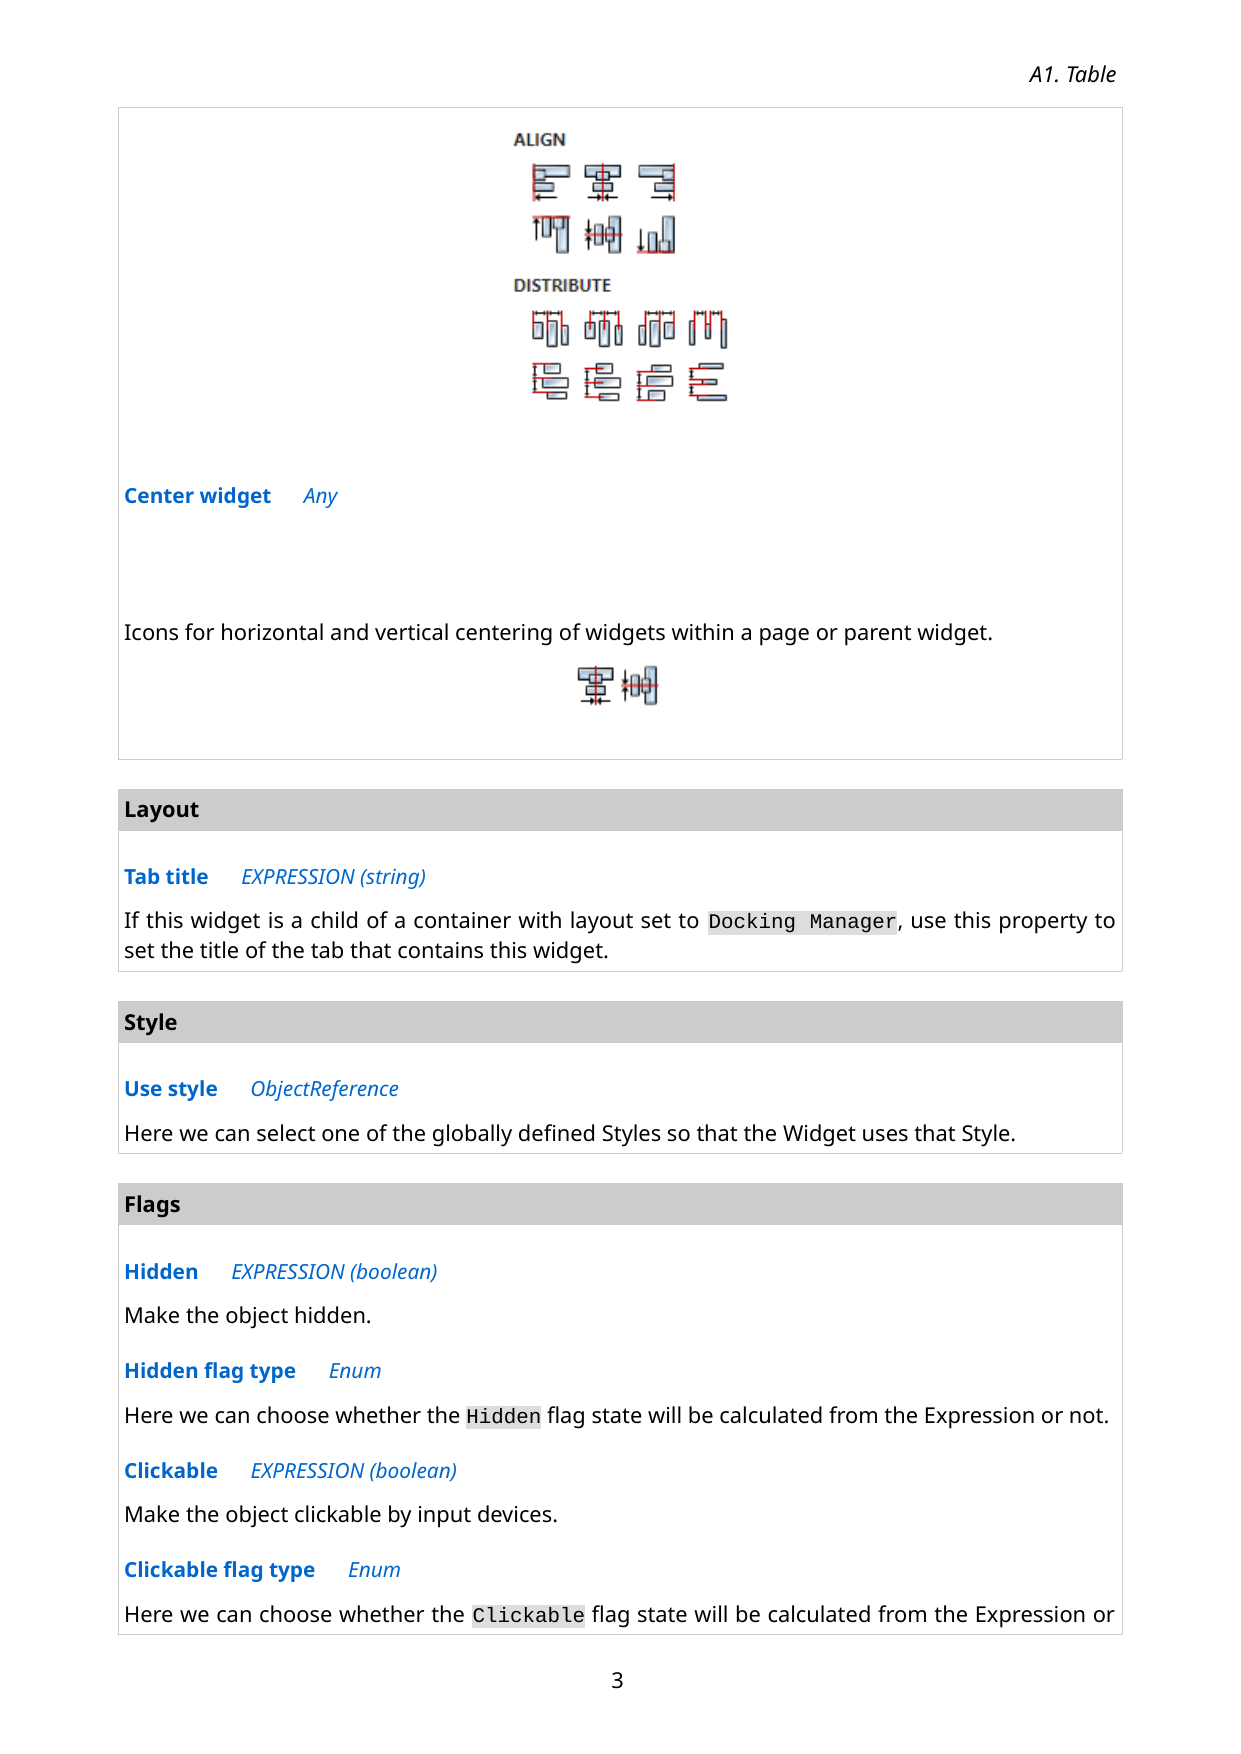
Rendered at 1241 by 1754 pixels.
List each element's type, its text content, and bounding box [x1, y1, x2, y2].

table_cell Center widget Any Icons for horizontal and vertical centering of widgets within a page or parent widget. [119, 414, 1122, 758]
table_cell Use style ObjectReference Here we can select one of the globally defined Styles so that the Widget uses that Style. [119, 1043, 1122, 1153]
table_header Layout [119, 790, 1122, 830]
table_cell Hidden EXPRESSION (boolean) Make the object hidden. Hidden flag type Enum Here we can choose whether the Hidden flag state will be calculated from the Expression or not. Clickable EXPRESSION (boolean) Make the object clickable by input devices. Clickable flag type Enum Here we can choose whether the Clickable flag state will be calculated from the Expression or [119, 1225, 1122, 1634]
table_header Flags [119, 1184, 1122, 1224]
table_header Style [119, 1002, 1122, 1042]
table_cell Tab title EXPRESSION (string) If this widget is a child of a container with layout set to Docking Manager, use this property to set the title of the tab that contains this widget. [119, 831, 1122, 971]
picture [490, 124, 750, 414]
table_cell [119, 108, 1122, 413]
picture [572, 658, 668, 712]
